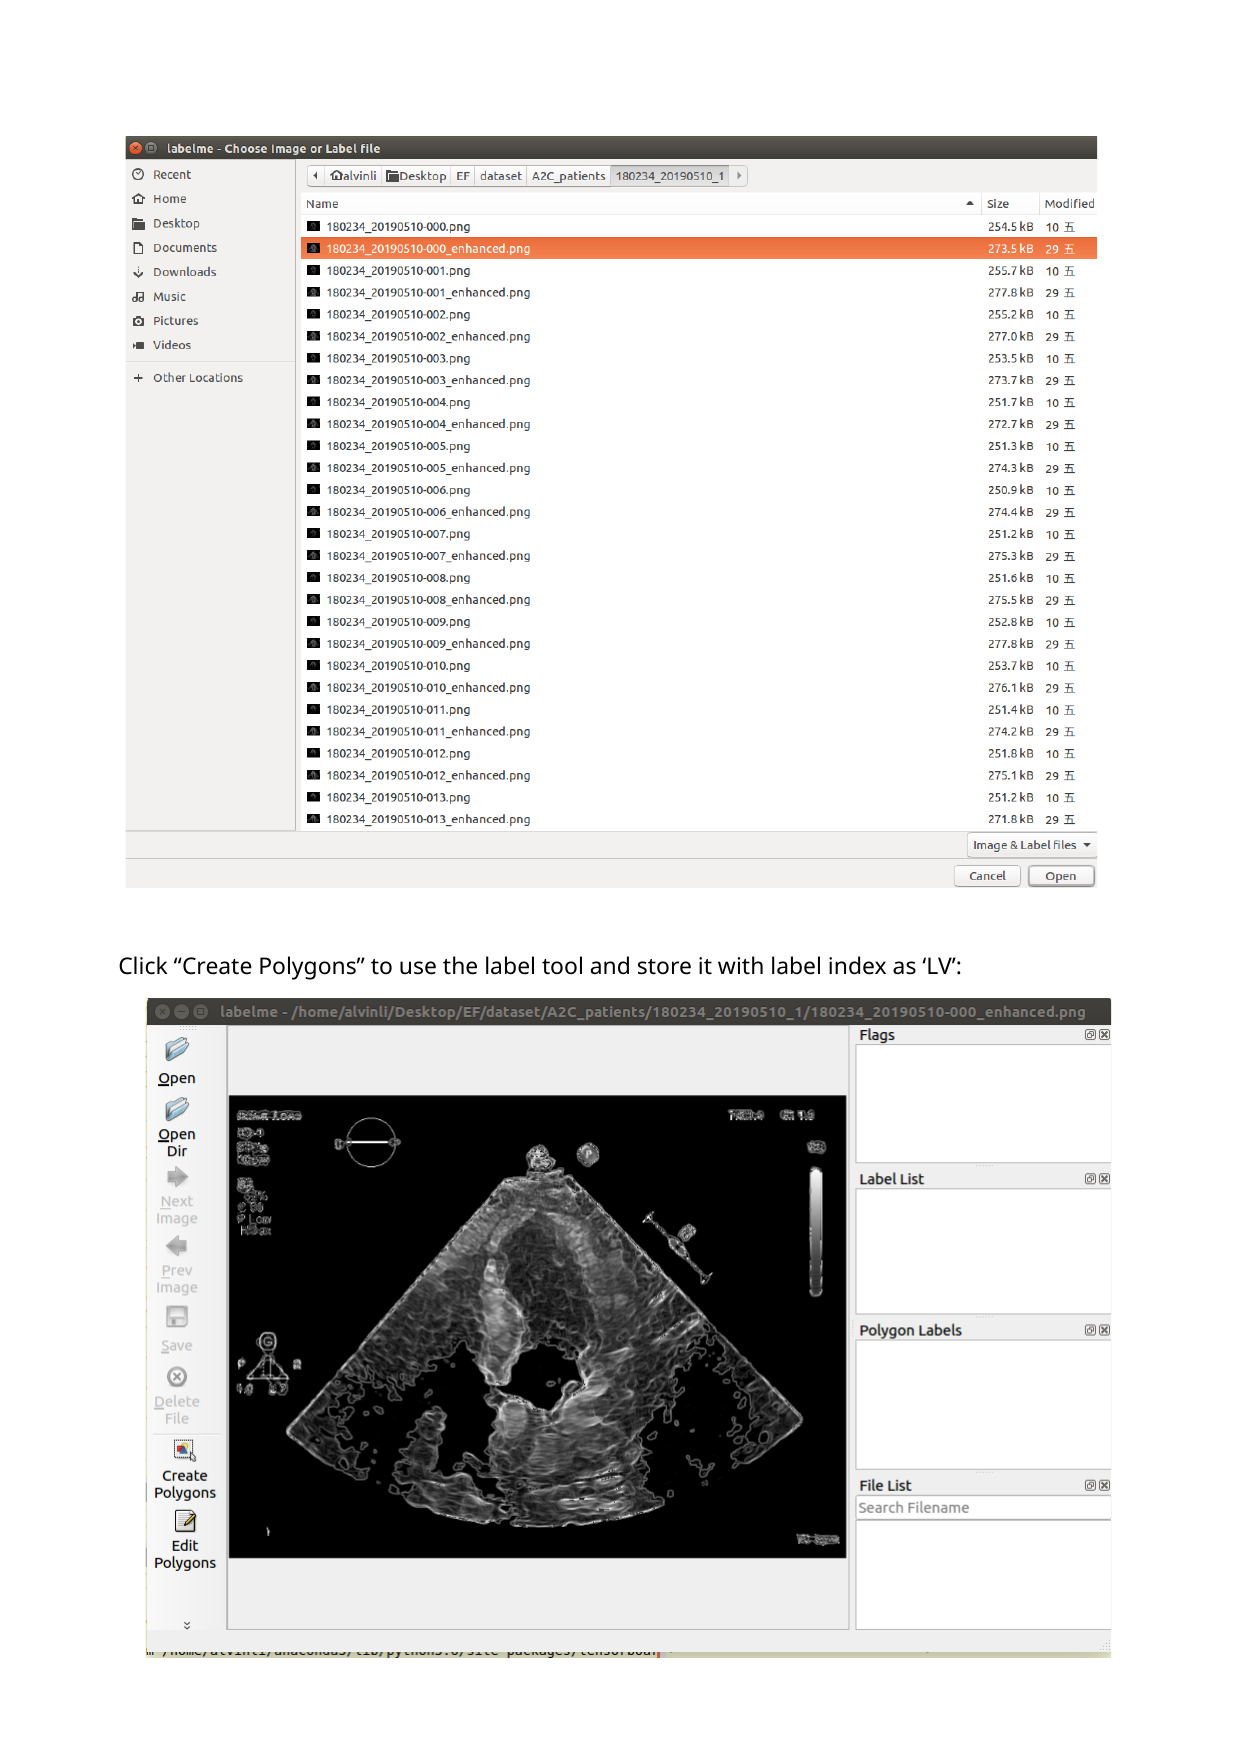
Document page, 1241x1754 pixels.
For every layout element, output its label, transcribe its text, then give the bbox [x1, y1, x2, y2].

picture [145, 998, 1112, 1658]
picture [125, 136, 1098, 888]
text Click “Create Polygons” to use the label tool and store it with label index as ‘LV’: [118, 950, 1122, 981]
